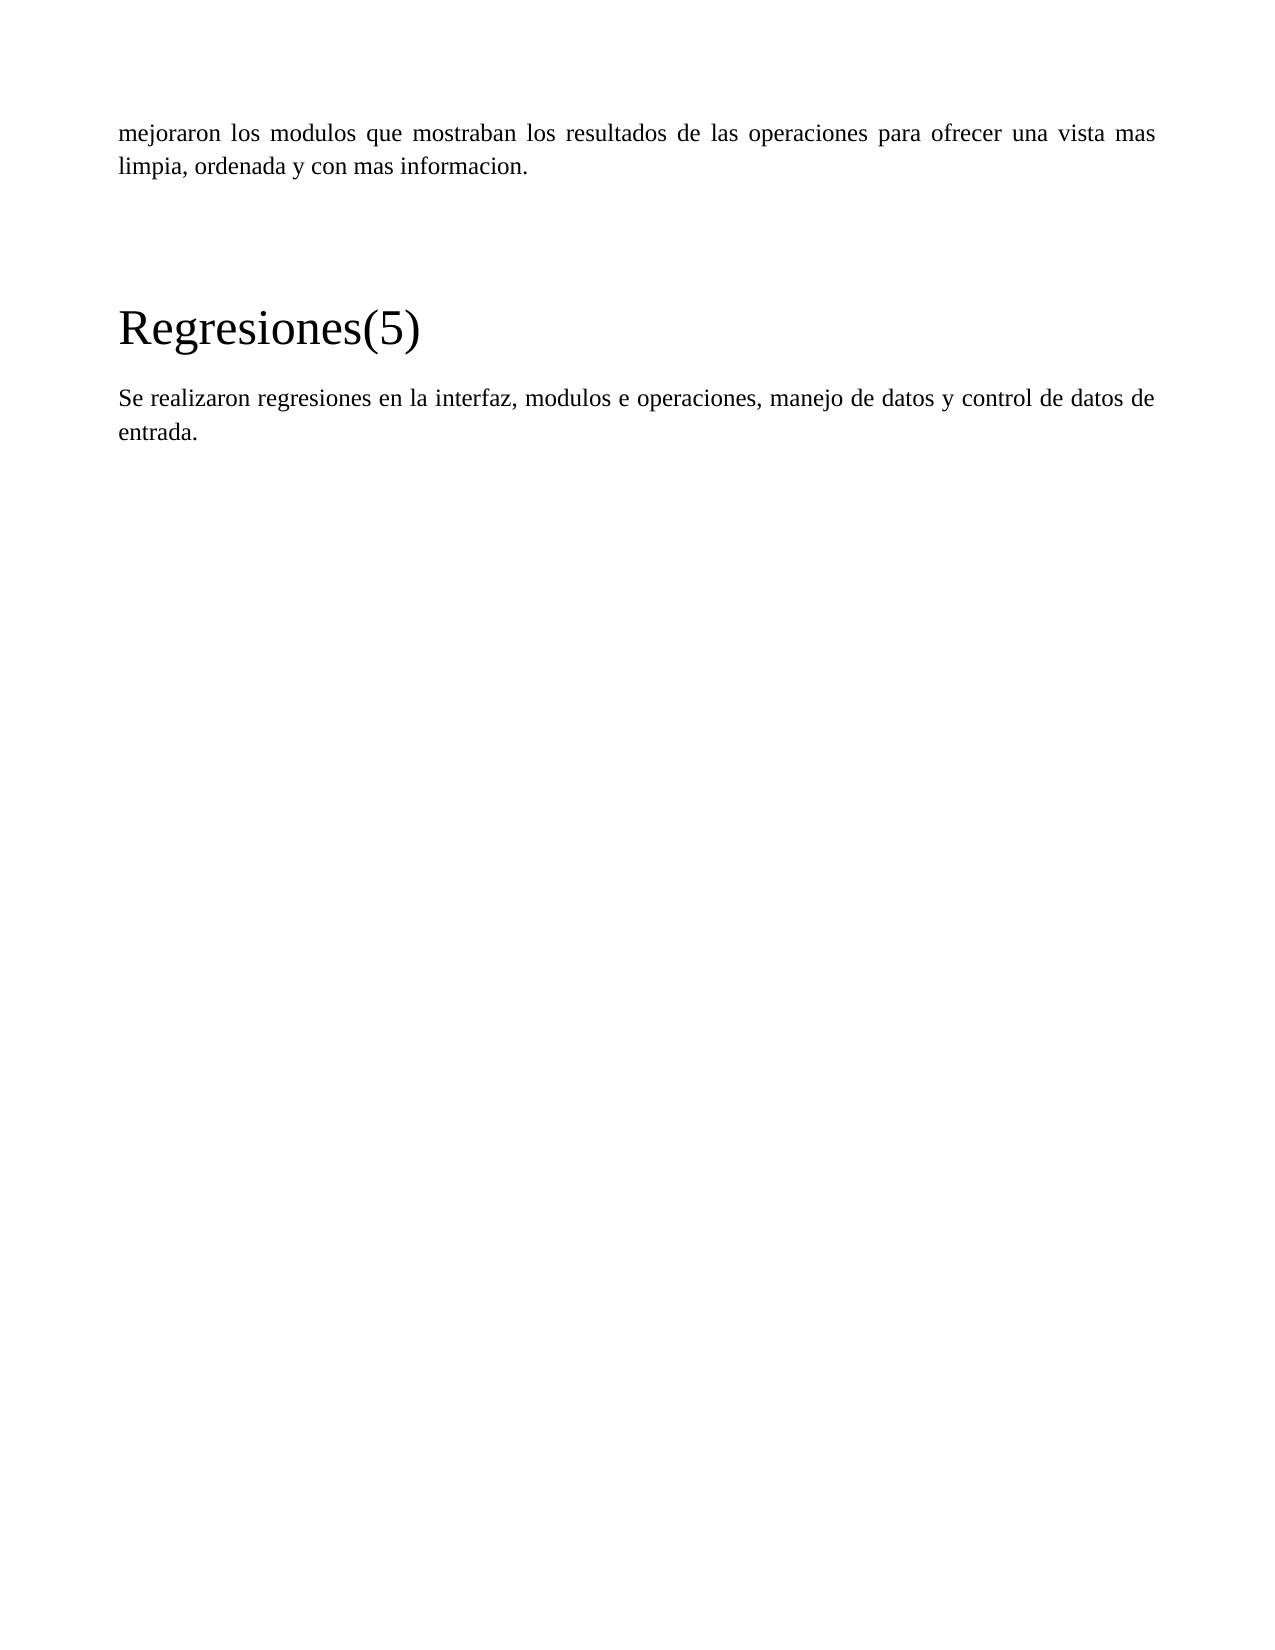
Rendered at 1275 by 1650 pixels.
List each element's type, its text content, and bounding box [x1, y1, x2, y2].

text Se realizaron regresiones en la interfaz, modulos e operaciones, manejo de datos y control de datos de entrada. [118, 383, 1157, 445]
text mejoraron los modulos que mostraban los resultados de las operaciones para ofrecer una vista mas limpia, ordenada y con mas informacion. [118, 118, 1157, 180]
text Regresiones(5) [118, 298, 1157, 355]
